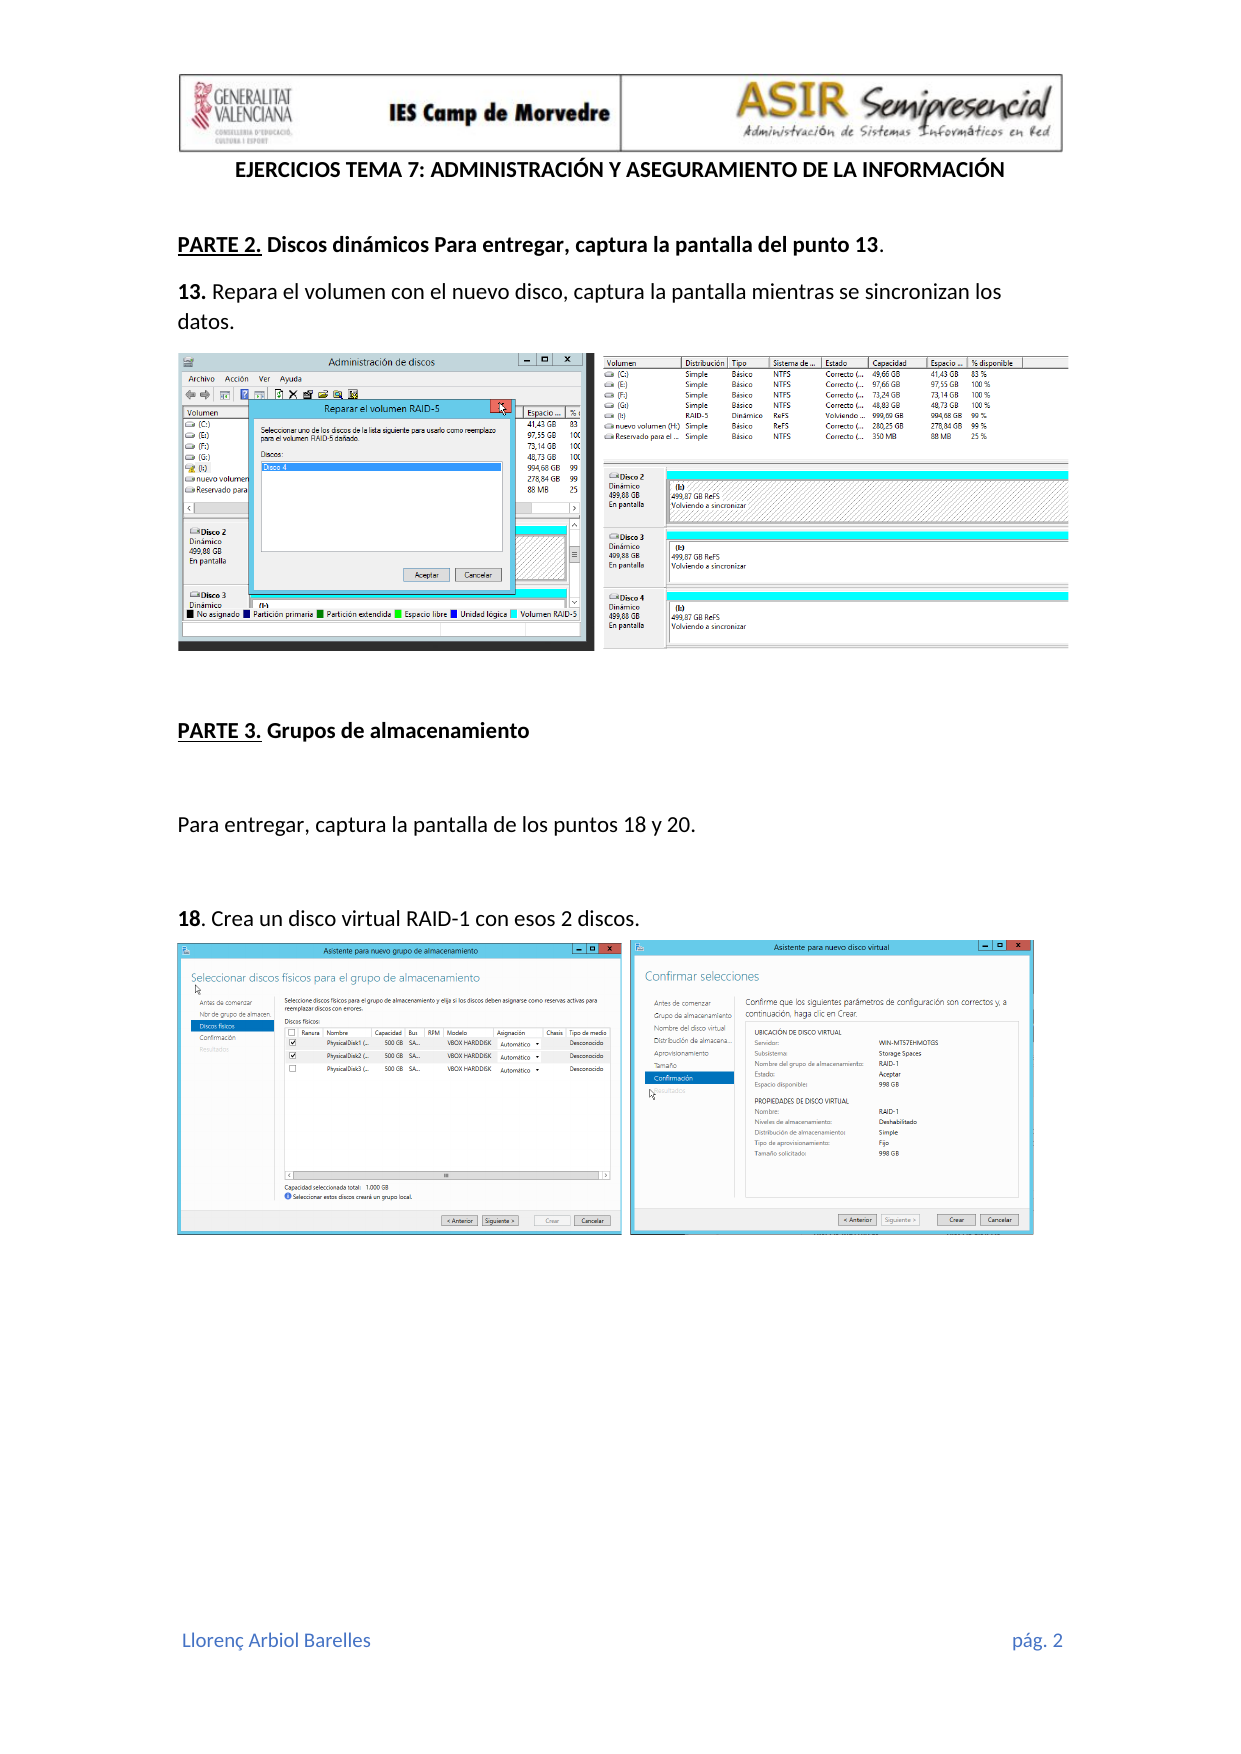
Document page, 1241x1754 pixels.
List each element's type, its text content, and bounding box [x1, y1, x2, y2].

text PARTE 2. Discos dinámicos Para entregar, captura la pantalla del punto 13. [177, 230, 1063, 258]
text Para entregar, captura la pantalla de los puntos 18 y 20. [177, 810, 1063, 838]
picture [177, 73, 1063, 154]
text PARTE 3. Grupos de almacenamiento [177, 716, 1063, 744]
picture [177, 943, 622, 1235]
picture [630, 940, 1034, 1235]
picture [178, 353, 595, 651]
picture [603, 356, 1069, 649]
text 18. Crea un disco virtual RAID-1 con esos 2 discos. [177, 904, 1063, 932]
text 13. Repara el volumen con el nuevo disco, captura la pantalla mientras se sincronizan los datos. [177, 277, 1063, 335]
